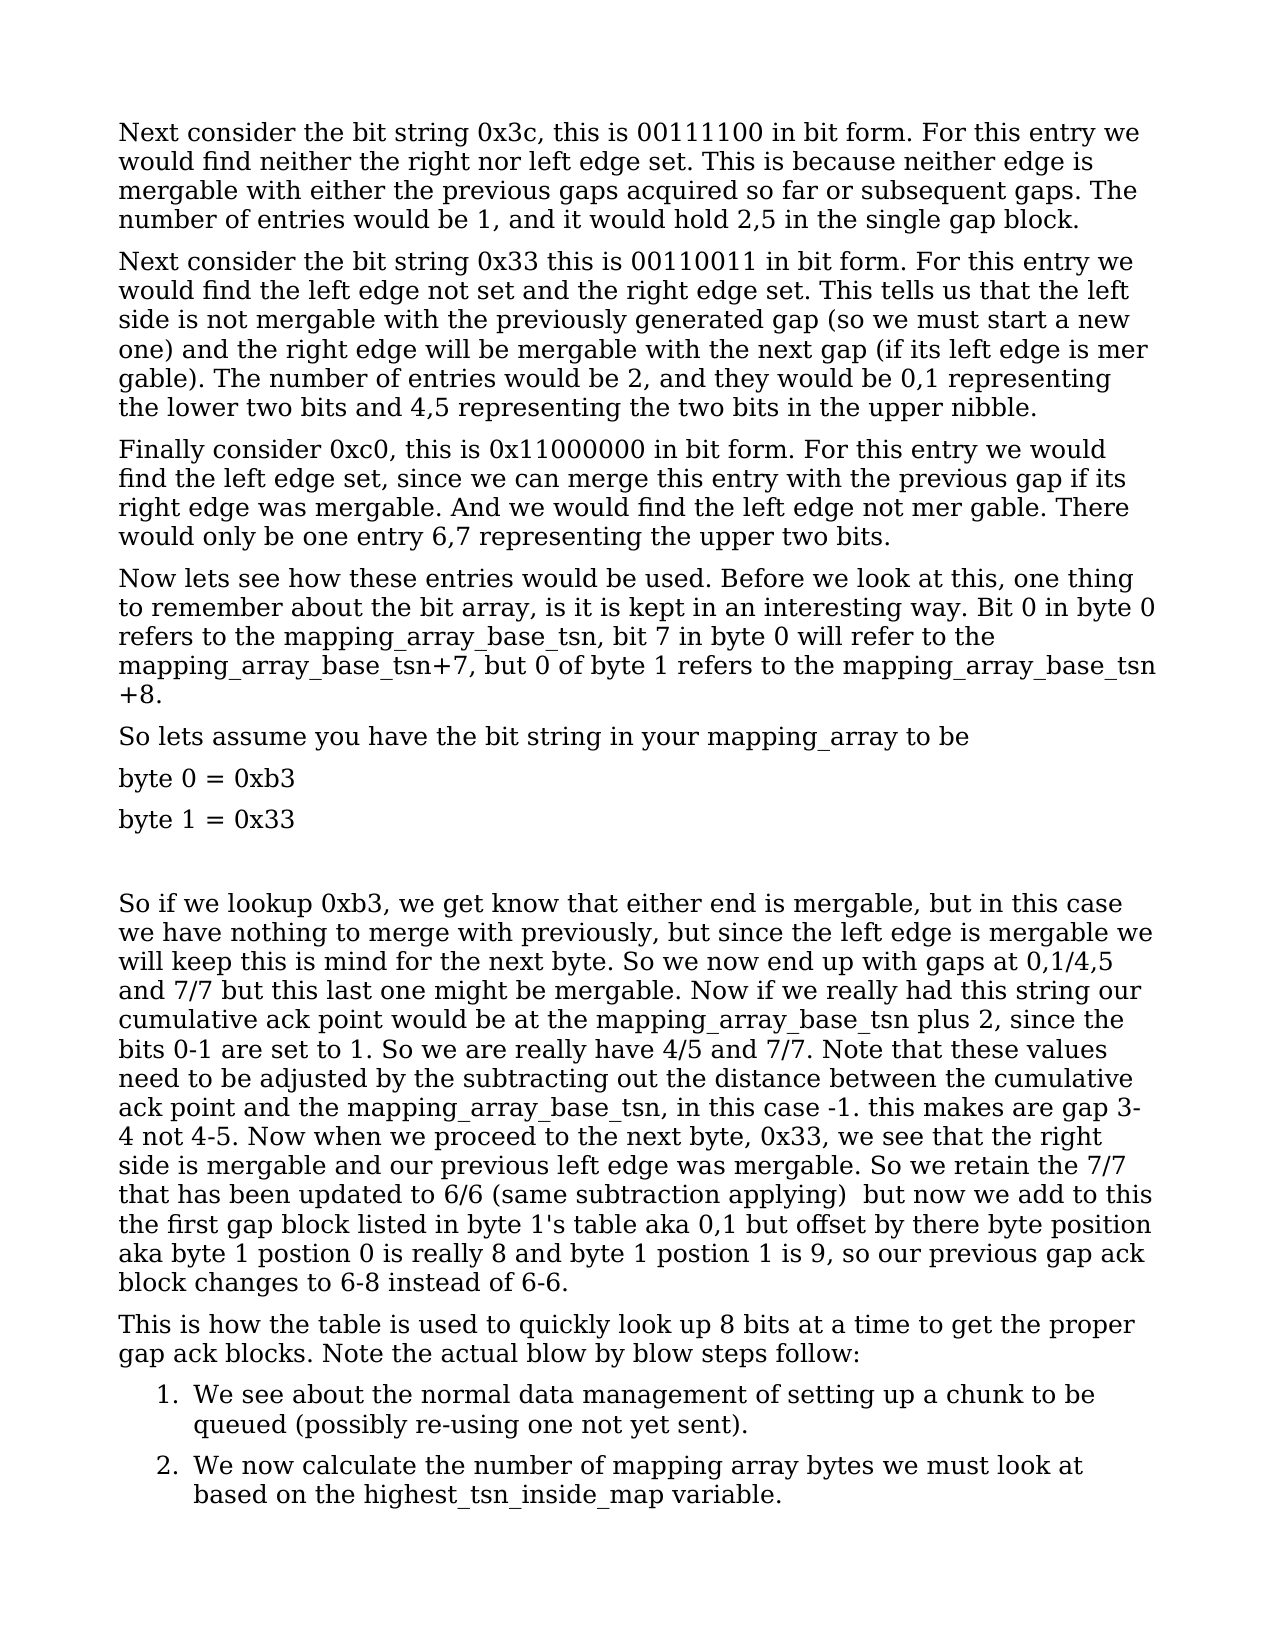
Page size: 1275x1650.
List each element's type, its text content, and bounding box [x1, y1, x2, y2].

text So lets assume you have the bit string in your mapping_array to be [118, 722, 1157, 751]
list We now calculate the number of mapping array bytes we must look at based on the highest_tsn_inside_map variable. [156, 1451, 1157, 1510]
text Next consider the bit string 0x33 this is 00110011 in bit form. For this entry we would find the left edge not set and the right edge set. This tells us that the left side is not mergable with the previously generated gap (so we must start a new one) and the right edge will be mergable with the next gap (if its left edge is mer gable). The number of entries would be 2, and they would be 0,1 representing the lower two bits and 4,5 representing the two bits in the upper nibble. [118, 247, 1157, 422]
list We see about the normal data management of setting up a chunk to be queued (possibly re-using one not yet sent). [156, 1381, 1157, 1439]
text byte 0 = 0xb3 [118, 764, 1157, 793]
text So if we lookup 0xb3, we get know that either end is mergable, but in this case we have nothing to merge with previously, but since the left edge is mergable we will keep this is mind for the next byte. So we now end up with gaps at 0,1/4,5 and 7/7 but this last one might be mergable. Now if we really had this string our cumulative ack point would be at the mapping_array_base_tsn plus 2, since the bits 0-1 are set to 1. So we are really have 4/5 and 7/7. Note that these values need to be adjusted by the subtracting out the distance between the cumulative ack point and the mapping_array_base_tsn, in this case -1. this makes are gap 3-4 not 4-5. Now when we proceed to the next byte, 0x33, we see that the right side is mergable and our previous left edge was mergable. So we retain the 7/7 that has been updated to 6/6 (same subtraction applying) but now we add to this the first gap block listed in byte 1's table aka 0,1 but offset by there byte position aka byte 1 postion 0 is really 8 and byte 1 postion 1 is 9, so our previous gap ack block changes to 6-8 instead of 6-6. [118, 889, 1157, 1297]
text Finally consider 0xc0, this is 0x11000000 in bit form. For this entry we would find the left edge set, since we can merge this entry with the previous gap if its right edge was mergable. And we would find the left edge not mer gable. There would only be one entry 6,7 representing the upper two bits. [118, 435, 1157, 551]
text Next consider the bit string 0x3c, this is 00111100 in bit form. For this entry we would find neither the right nor left edge set. This is because neither edge is mergable with either the previous gaps acquired so far or subsequent gaps. The number of entries would be 1, and it would hold 2,5 in the single gap block. [118, 118, 1157, 235]
text Now lets see how these entries would be used. Before we look at this, one thing to remember about the bit array, is it is kept in an interesting way. Bit 0 in byte 0 refers to the mapping_array_base_tsn, bit 7 in byte 0 will refer to the mapping_array_base_tsn+7, but 0 of byte 1 refers to the mapping_array_base_tsn +8. [118, 564, 1157, 710]
text byte 1 = 0x33 [118, 806, 1157, 835]
text This is how the table is used to quickly look up 8 bits at a time to get the proper gap ack blocks. Note the actual blow by blow steps follow: [118, 1310, 1157, 1368]
